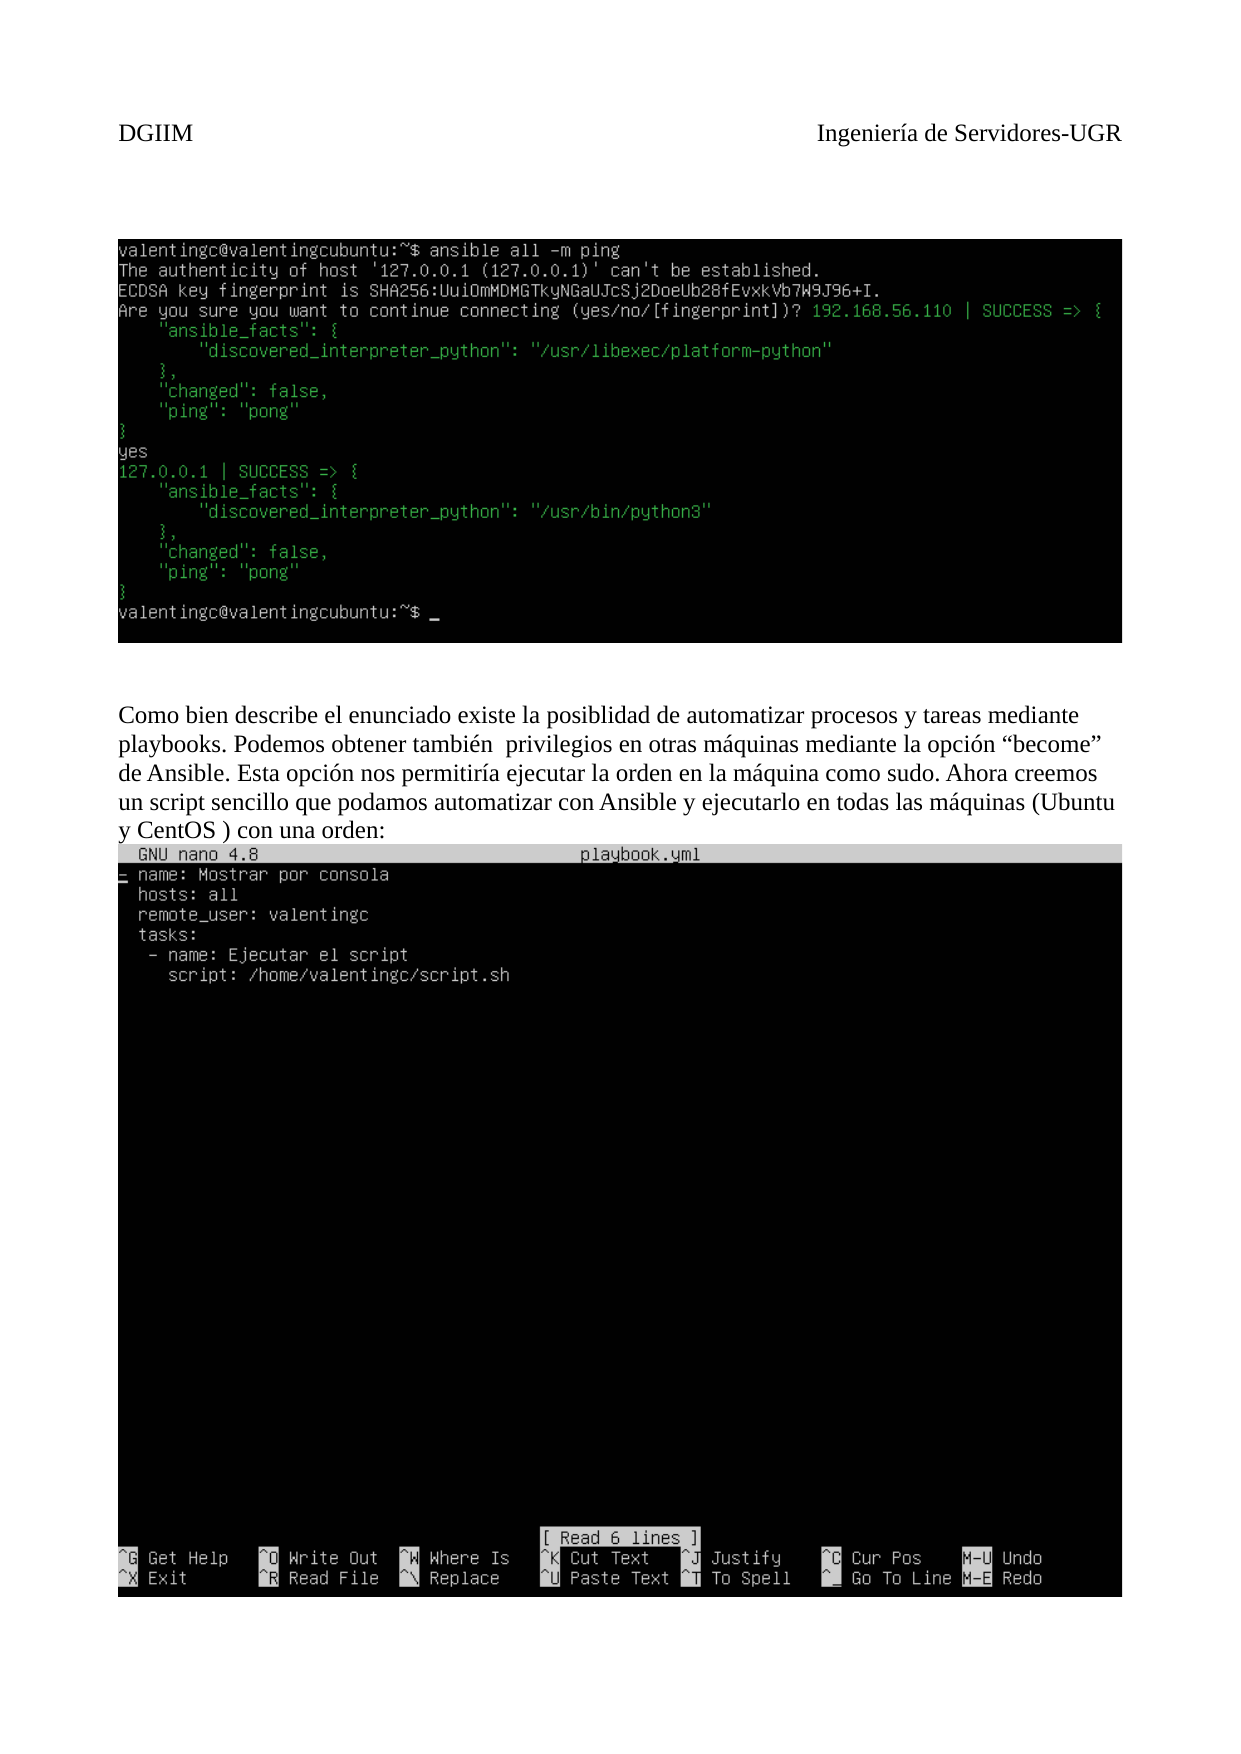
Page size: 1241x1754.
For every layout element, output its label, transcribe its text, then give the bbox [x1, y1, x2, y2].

picture [118, 239, 1123, 643]
text Como bien describe el enunciado existe la posiblidad de automatizar procesos y tareas mediante playbooks. Podemos obtener también privilegios en otras máquinas mediante la opción “become” de Ansible. Esta opción nos permitiría ejecutar la orden en la máquina como sudo. Ahora creemos un script sencillo que podamos automatizar con Ansible y ejecutarlo en todas las máquinas (Ubuntu y CentOS ) con una orden: [118, 700, 1122, 844]
picture [118, 844, 1123, 1597]
